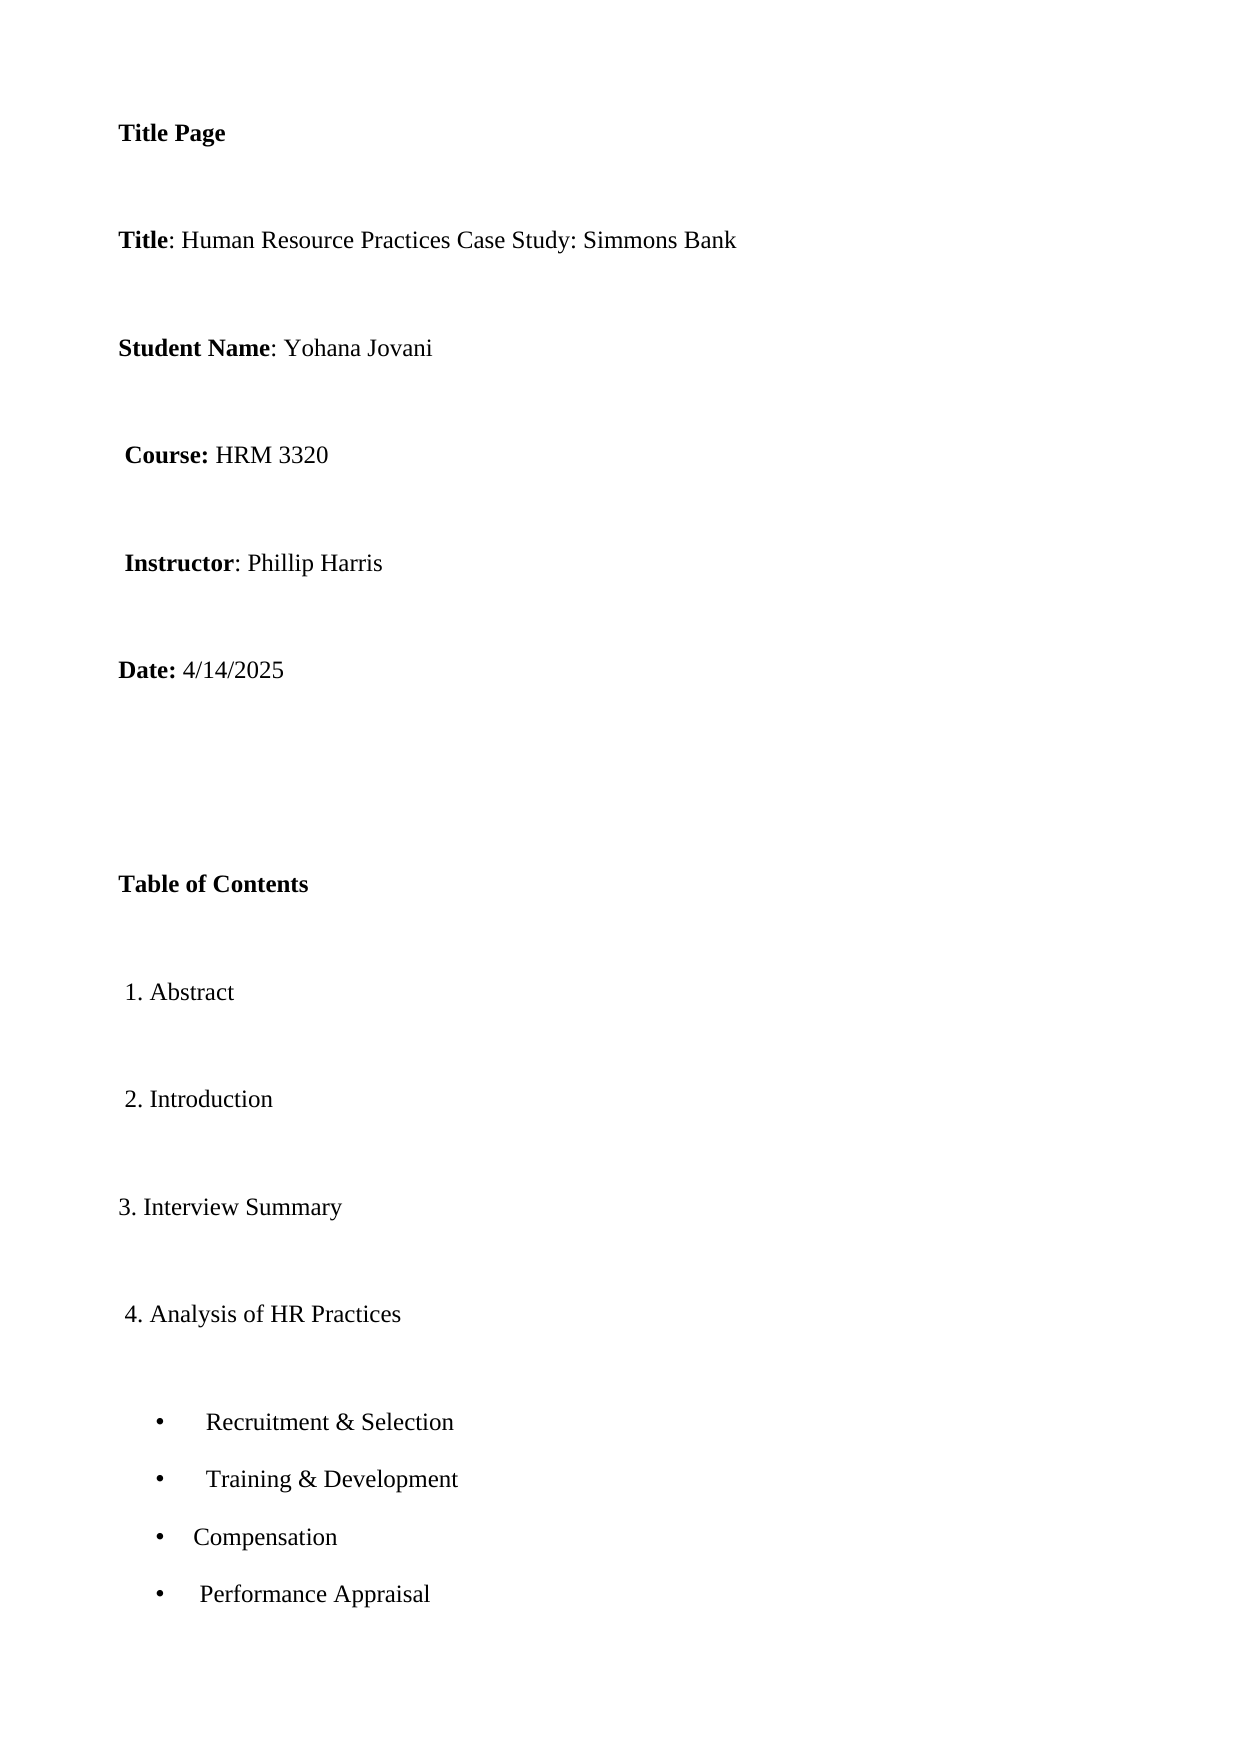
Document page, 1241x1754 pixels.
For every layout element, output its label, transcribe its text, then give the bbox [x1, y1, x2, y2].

text Title: Human Resource Practices Case Study: Simmons Bank [118, 226, 1122, 254]
text 3. Interview Summary [118, 1192, 1122, 1220]
text Instructor: Phillip Harris [118, 548, 1122, 577]
text Date: 4/14/2025 [118, 656, 1122, 684]
text Table of Contents [118, 869, 1122, 898]
text Student Name: Yohana Jovani [118, 333, 1122, 362]
text Title Page [118, 118, 1122, 147]
text 4. Analysis of HR Practices [118, 1299, 1122, 1328]
list Recruitment & Selection [156, 1407, 1122, 1435]
text 2. Introduction [118, 1084, 1122, 1113]
list Compensation [156, 1522, 1122, 1550]
text Course: HRM 3320 [118, 441, 1122, 469]
list Training & Development [156, 1464, 1122, 1493]
text 1. Abstract [118, 977, 1122, 1005]
list Performance Appraisal [156, 1579, 1122, 1608]
